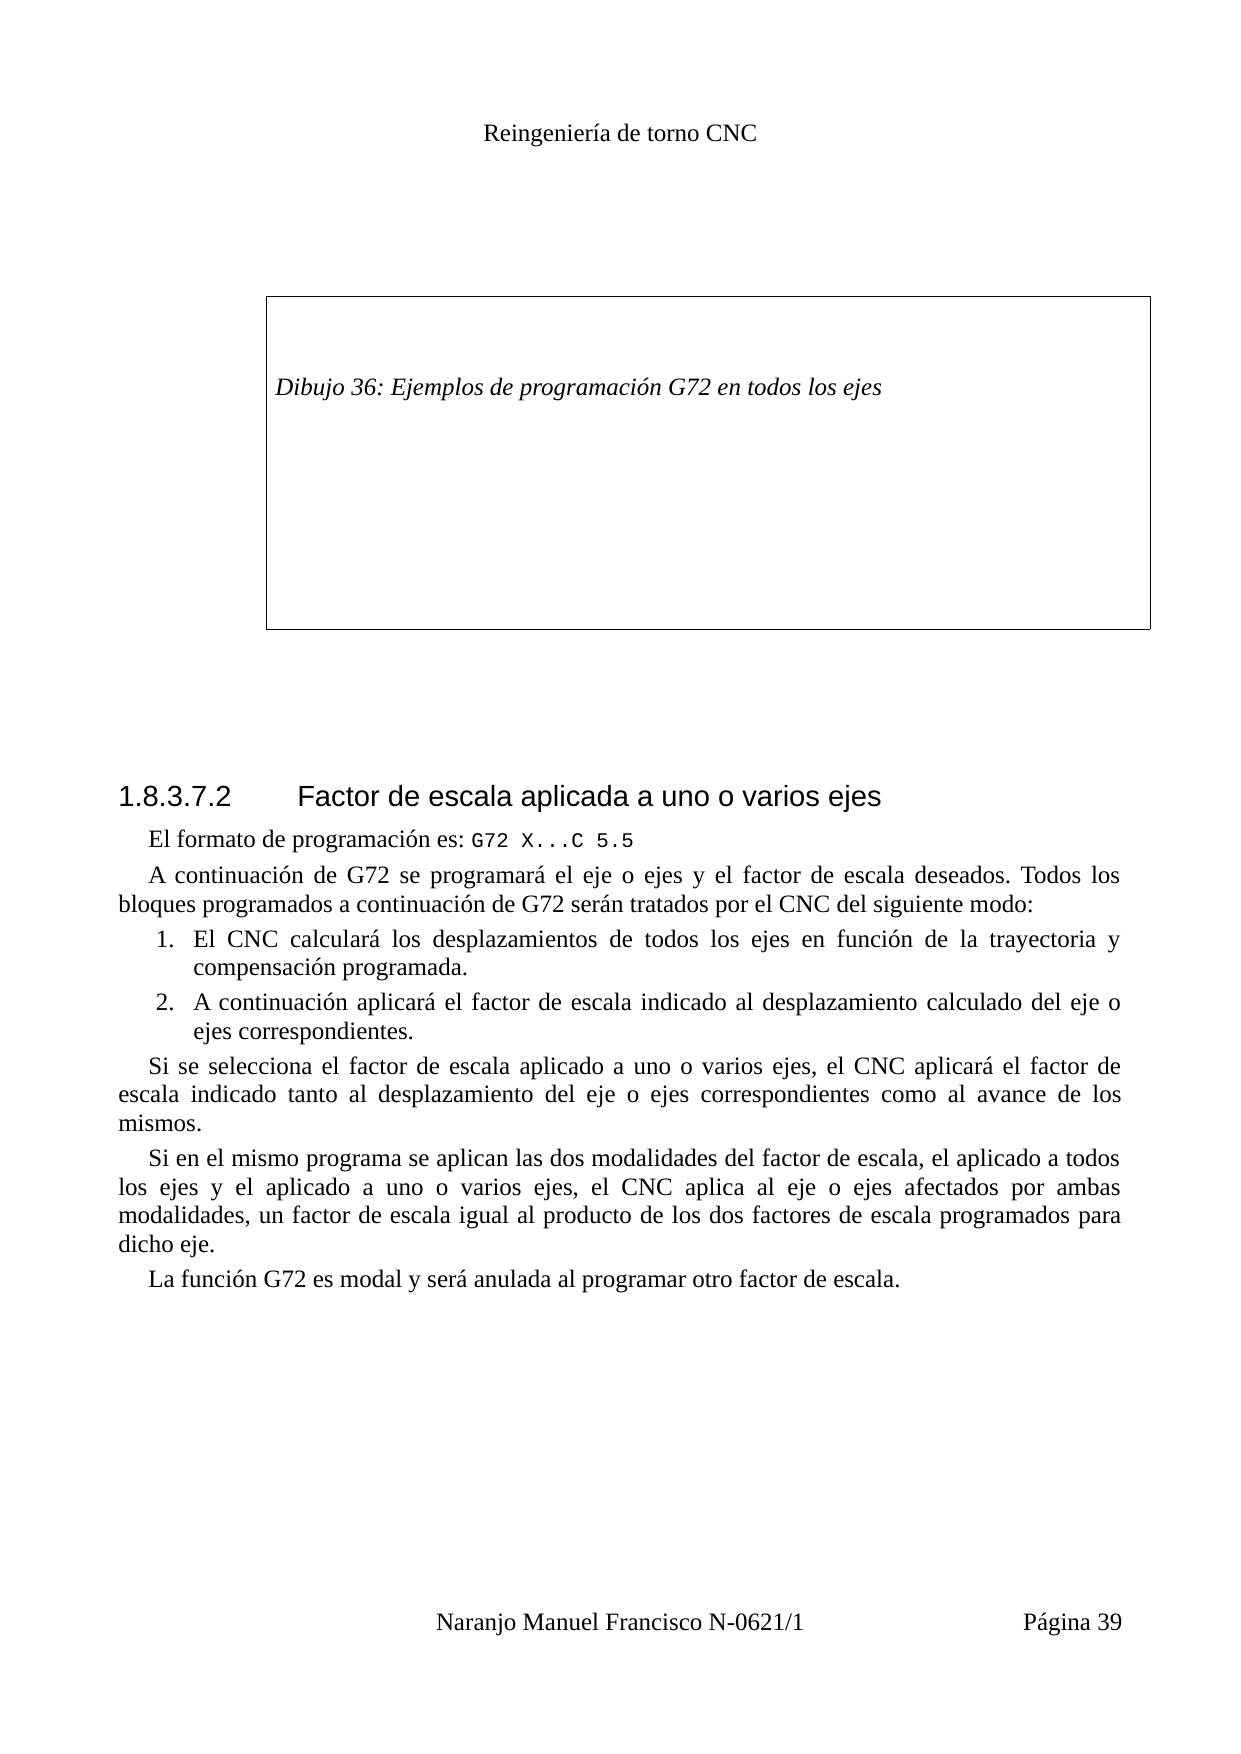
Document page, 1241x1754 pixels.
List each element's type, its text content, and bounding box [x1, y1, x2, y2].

text A continuación de G72 se programará el eje o ejes y el factor de escala deseados. Todos los bloques programados a continuación de G72 serán tratados por el CNC del siguiente modo: [118, 860, 1122, 918]
text Dibujo 36: Ejemplos de programación G72 en todos los ejes [275, 372, 1141, 401]
table_header [275, 317, 1138, 348]
list A continuación aplicará el factor de escala indicado al desplazamiento calculado del eje o ejes correspondientes. [156, 987, 1122, 1045]
list El CNC calculará los desplazamientos de todos los ejes en función de la trayectoria y compensación programada. [156, 924, 1122, 981]
text Si se selecciona el factor de escala aplicado a uno o varios ejes, el CNC aplicará el factor de escala indicado tanto al desplazamiento del eje o ejes correspondientes como al avance de los mismos. [118, 1051, 1122, 1137]
subtitle Factor de escala aplicada a uno o varios ejes [118, 778, 1122, 812]
text Si en el mismo programa se aplican las dos modalidades del factor de escala, el aplicado a todos los ejes y el aplicado a uno o varios ejes, el CNC aplica al eje o ejes afectados por ambas modalidades, un factor de escala igual al producto de los dos factores de escala programados para dicho eje. [118, 1143, 1122, 1258]
text La función G72 es modal y será anulada al programar otro factor de escala. [118, 1264, 1122, 1293]
text El formato de programación es: G72 X...C 5.5 [118, 824, 1122, 854]
